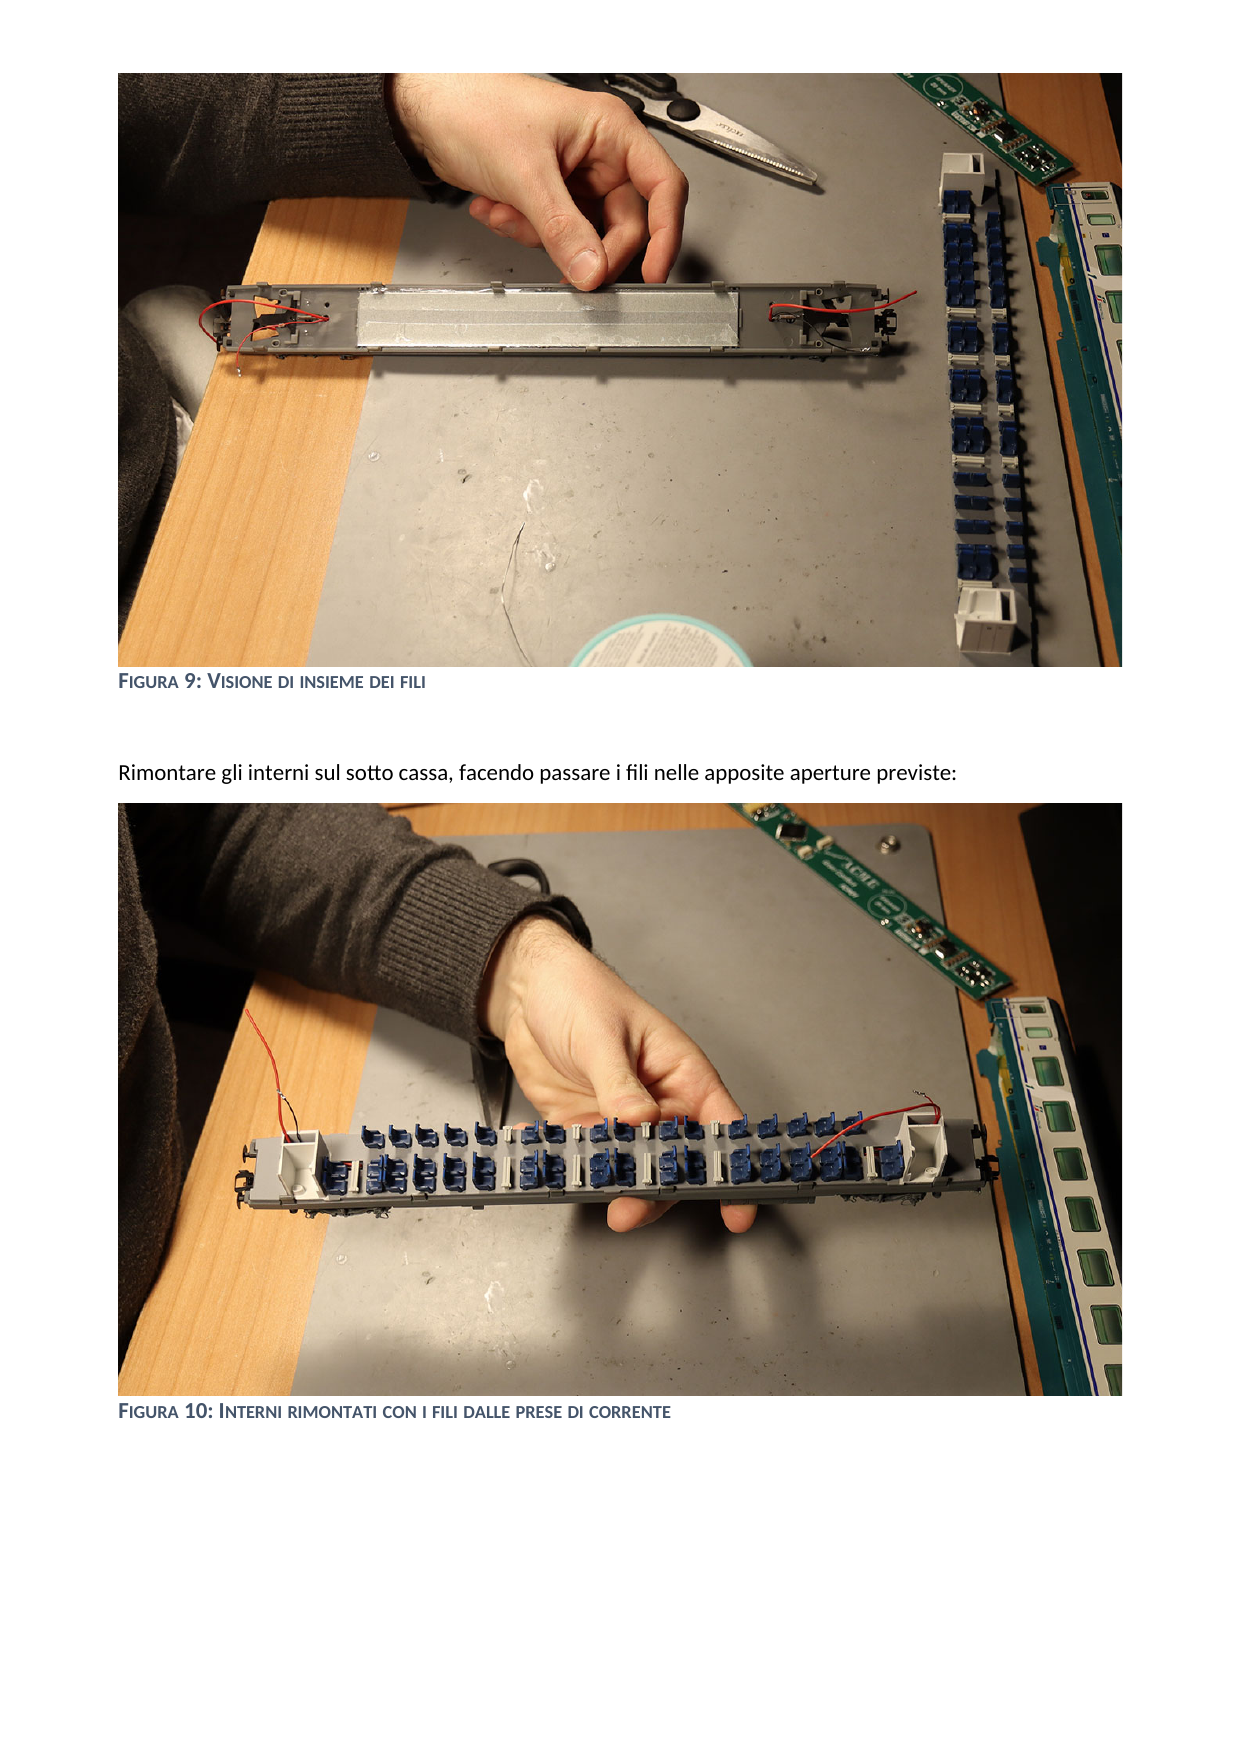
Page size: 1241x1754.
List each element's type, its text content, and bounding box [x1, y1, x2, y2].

text Figura 10: Interni rimontati con i fili dalle prese di corrente [118, 1396, 1122, 1424]
picture [118, 73, 1123, 667]
picture [118, 803, 1123, 1396]
text Rimontare gli interni sul sotto cassa, facendo passare i fili nelle apposite aperture previste: [118, 758, 1122, 786]
text Figura 9: Visione di insieme dei fili [118, 667, 1122, 694]
